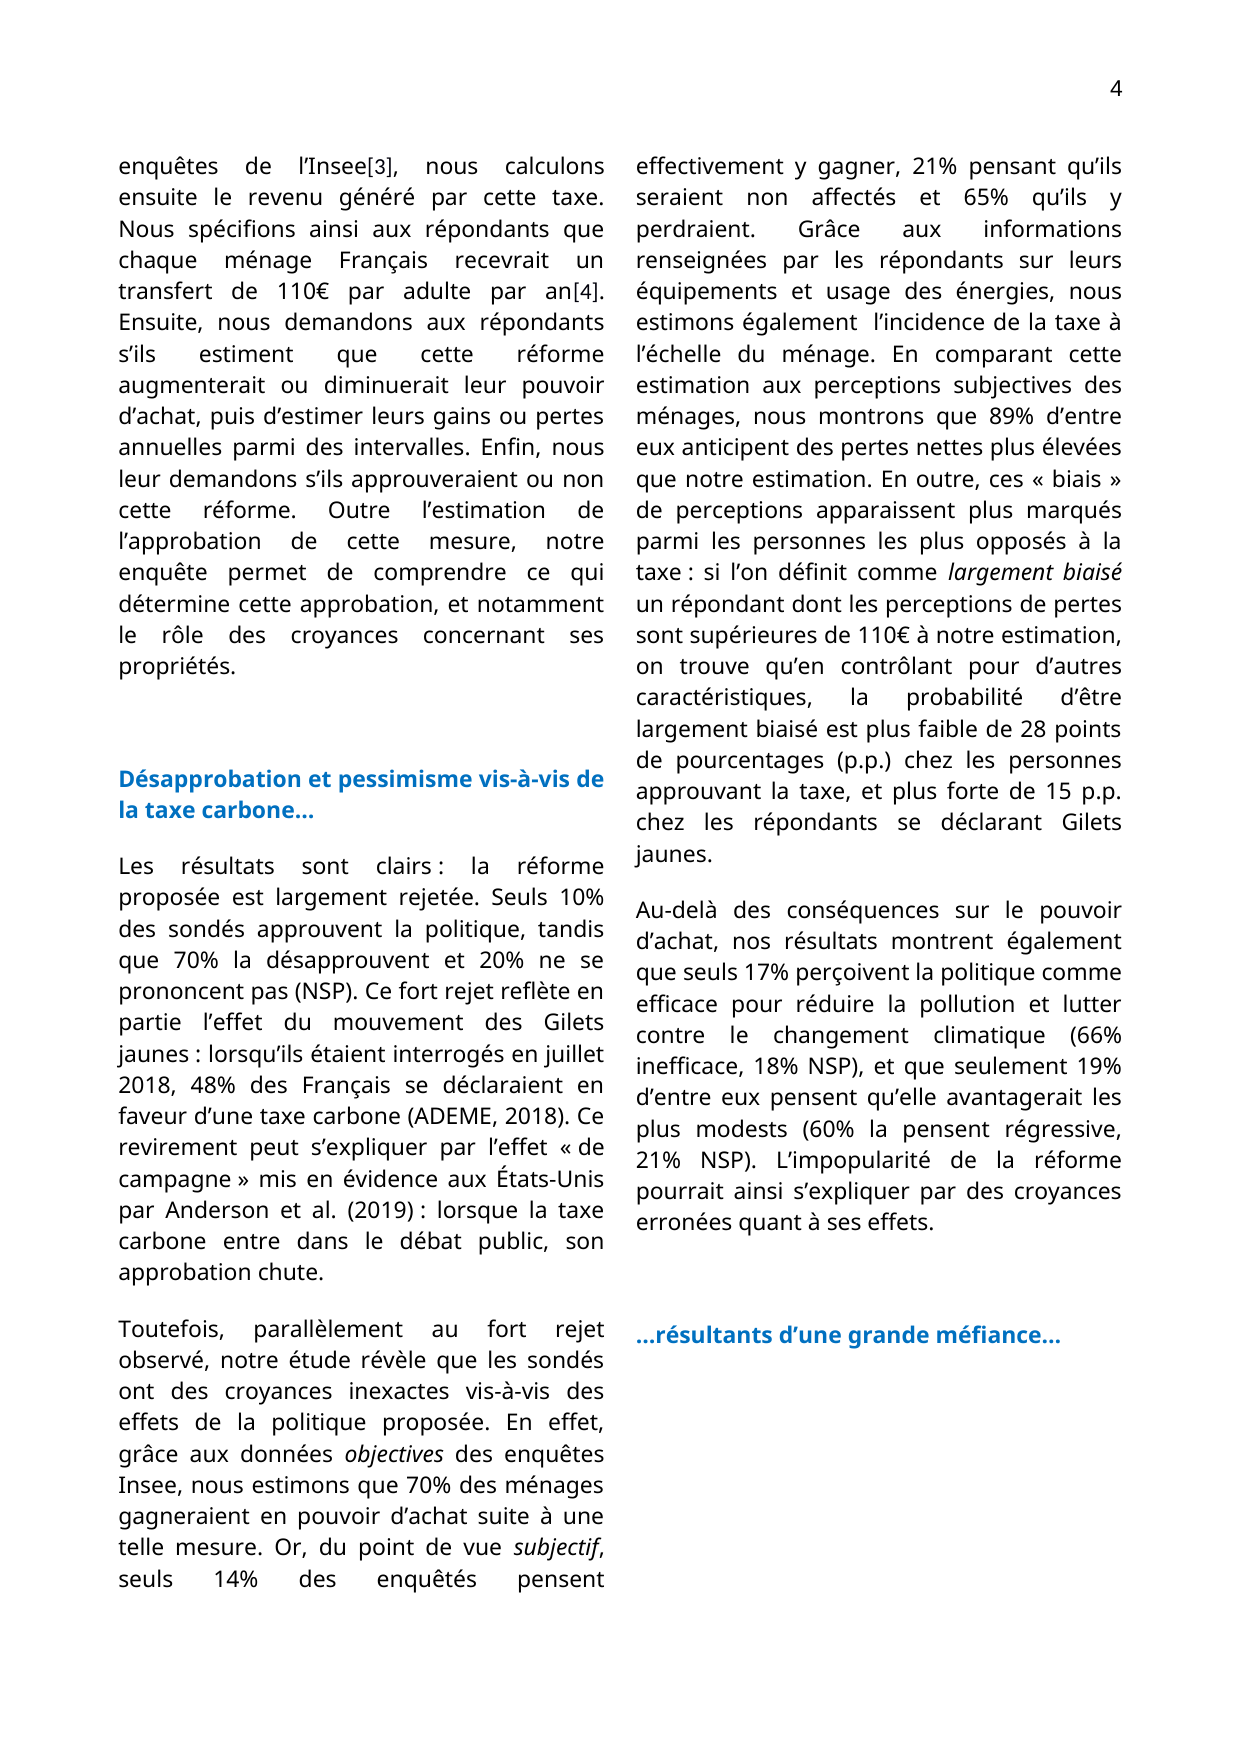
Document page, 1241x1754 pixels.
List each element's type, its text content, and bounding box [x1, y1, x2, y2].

text Désapprobation et pessimisme vis-à-vis de la taxe carbone… [118, 762, 604, 825]
text enquêtes de l’Insee[3], nous calculons ensuite le revenu généré par cette taxe. Nous spécifions ainsi aux répondants que chaque ménage Français recevrait un transfert de 110€ par adulte par an[4]. Ensuite, nous demandons aux répondants s’ils estiment que cette réforme augmenterait ou diminuerait leur pouvoir d’achat, puis d’estimer leurs gains ou pertes annuelles parmi des intervalles. Enfin, nous leur demandons s’ils approuveraient ou non cette réforme. Outre l’estimation de l’approbation de cette mesure, notre enquête permet de comprendre ce qui détermine cette approbation, et notamment le rôle des croyances concernant ses propriétés. [118, 150, 604, 681]
text effectivement y gagner, 21% pensant qu’ils seraient non affectés et 65% qu’ils y perdraient. Grâce aux informations renseignées par les répondants sur leurs équipements et usage des énergies, nous estimons également l’incidence de la taxe à l’échelle du ménage. En comparant cette estimation aux perceptions subjectives des ménages, nous montrons que 89% d’entre eux anticipent des pertes nettes plus élevées que notre estimation. En outre, ces « biais » de perceptions apparaissent plus marqués parmi les personnes les plus opposés à la taxe : si l’on définit comme largement biaisé un répondant dont les perceptions de pertes sont supérieures de 110€ à notre estimation, on trouve qu’en contrôlant pour d’autres caractéristiques, la probabilité d’être largement biaisé est plus faible de 28 points de pourcentages (p.p.) chez les personnes approuvant la taxe, et plus forte de 15 p.p. chez les répondants se déclarant Gilets jaunes. [636, 150, 1122, 869]
text …résultants d’une grande méfiance… [636, 1319, 1122, 1350]
text Au-delà des conséquences sur le pouvoir d’achat, nos résultats montrent également que seuls 17% perçoivent la politique comme efficace pour réduire la pollution et lutter contre le changement climatique (66% inefficace, 18% NSP), et que seulement 19% d’entre eux pensent qu’elle avantagerait les plus modests (60% la pensent régressive, 21% NSP). L’impopularité de la réforme pourrait ainsi s’expliquer par des croyances erronées quant à ses effets. [636, 894, 1122, 1237]
text Les résultats sont clairs : la réforme proposée est largement rejetée. Seuls 10% des sondés approuvent la politique, tandis que 70% la désapprouvent et 20% ne se prononcent pas (NSP). Ce fort rejet reflète en partie l’effet du mouvement des Gilets jaunes : lorsqu’ils étaient interrogés en juillet 2018, 48% des Français se déclaraient en faveur d’une taxe carbone (ADEME, 2018). Ce revirement peut s’expliquer par l’effet « de campagne » mis en évidence aux États-Unis par Anderson et al. (2019) : lorsque la taxe carbone entre dans le débat public, son approbation chute. [118, 850, 604, 1287]
text Toutefois, parallèlement au fort rejet observé, notre étude révèle que les sondés ont des croyances inexactes vis-à-vis des effets de la politique proposée. En effet, grâce aux données objectives des enquêtes Insee, nous estimons que 70% des ménages gagneraient en pouvoir d’achat suite à une telle mesure. Or, du point de vue subjectif, seuls 14% des enquêtés pensent [118, 1312, 604, 1594]
